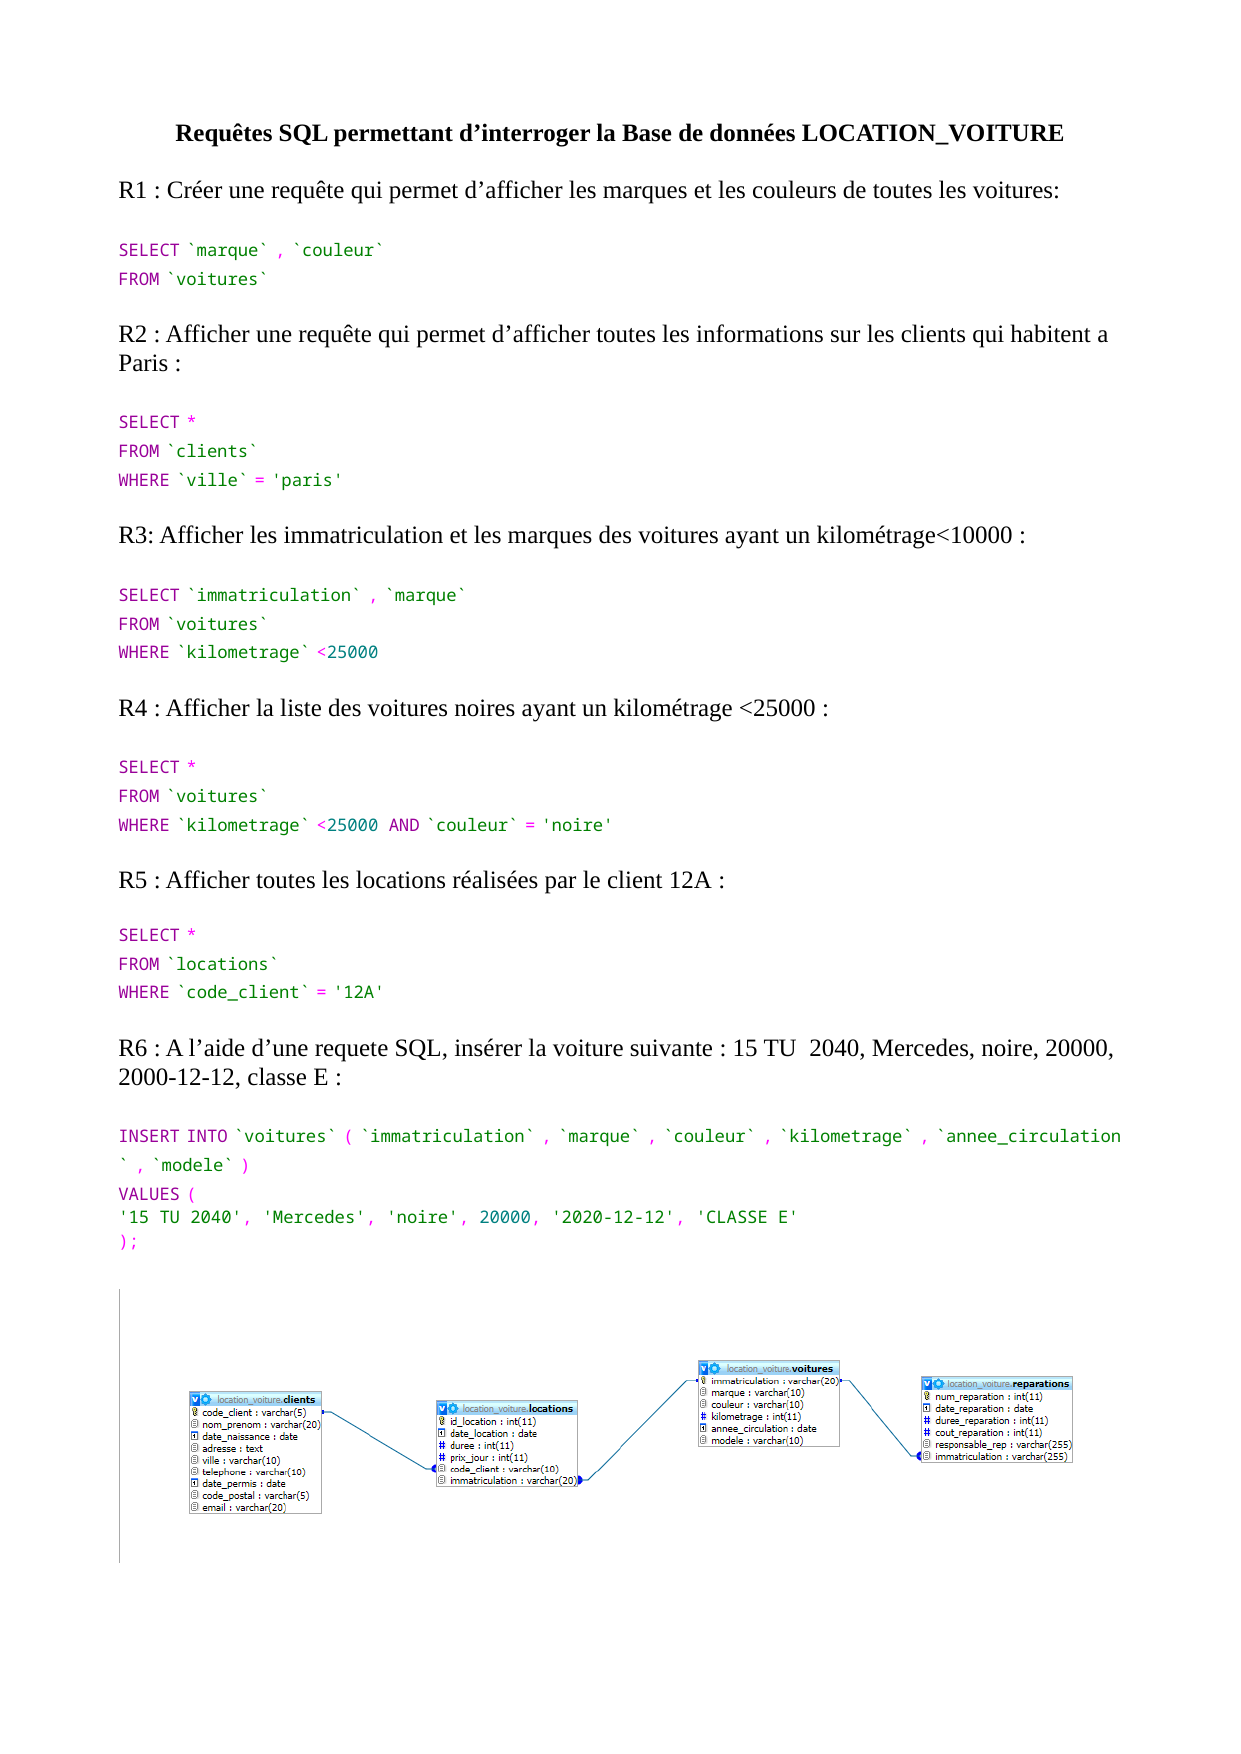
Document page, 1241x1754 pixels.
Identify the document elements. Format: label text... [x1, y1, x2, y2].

picture [118, 1289, 1123, 1563]
text SELECT * FROM `locations` WHERE `code_client` = '12A' [118, 918, 1122, 1004]
text SELECT `immatriculation` , `marque` FROM `voitures` WHERE `kilometrage` <25000 [118, 578, 1122, 664]
text R5 : Afficher toutes les locations réalisées par le client 12A : [118, 866, 1122, 894]
text ); [118, 1229, 1122, 1281]
text INSERT INTO `voitures` ( `immatriculation` , `marque` , `couleur` , `kilometrage` , `annee_circulation` , `modele` ) VALUES ( [118, 1119, 1122, 1205]
text R1 : Créer une requête qui permet d’afficher les marques et les couleurs de toutes les voitures: [118, 176, 1122, 204]
text R6 : A l’aide d’une requete SQL, insérer la voiture suivante : 15 TU 2040, Mercedes, noire, 20000, 2000-12-12, classe E : [118, 1033, 1122, 1090]
text R4 : Afficher la liste des voitures noires ayant un kilométrage <25000 : [118, 693, 1122, 722]
text R3: Afficher les immatriculation et les marques des voitures ayant un kilométrage<10000 : [118, 521, 1122, 549]
text '15 TU 2040', 'Mercedes', 'noire', 20000, '2020-12-12', 'CLASSE E' [118, 1205, 1122, 1229]
text Requêtes SQL permettant d’interroger la Base de données LOCATION_VOITURE [118, 118, 1122, 147]
text SELECT * FROM `voitures` WHERE `kilometrage` <25000 AND `couleur` = 'noire' [118, 751, 1122, 837]
text R2 : Afficher une requête qui permet d’afficher toutes les informations sur les clients qui habitent a Paris : [118, 319, 1122, 377]
text SELECT `marque` , `couleur` FROM `voitures` [118, 233, 1122, 291]
text SELECT * FROM `clients` WHERE `ville` = 'paris' [118, 406, 1122, 492]
